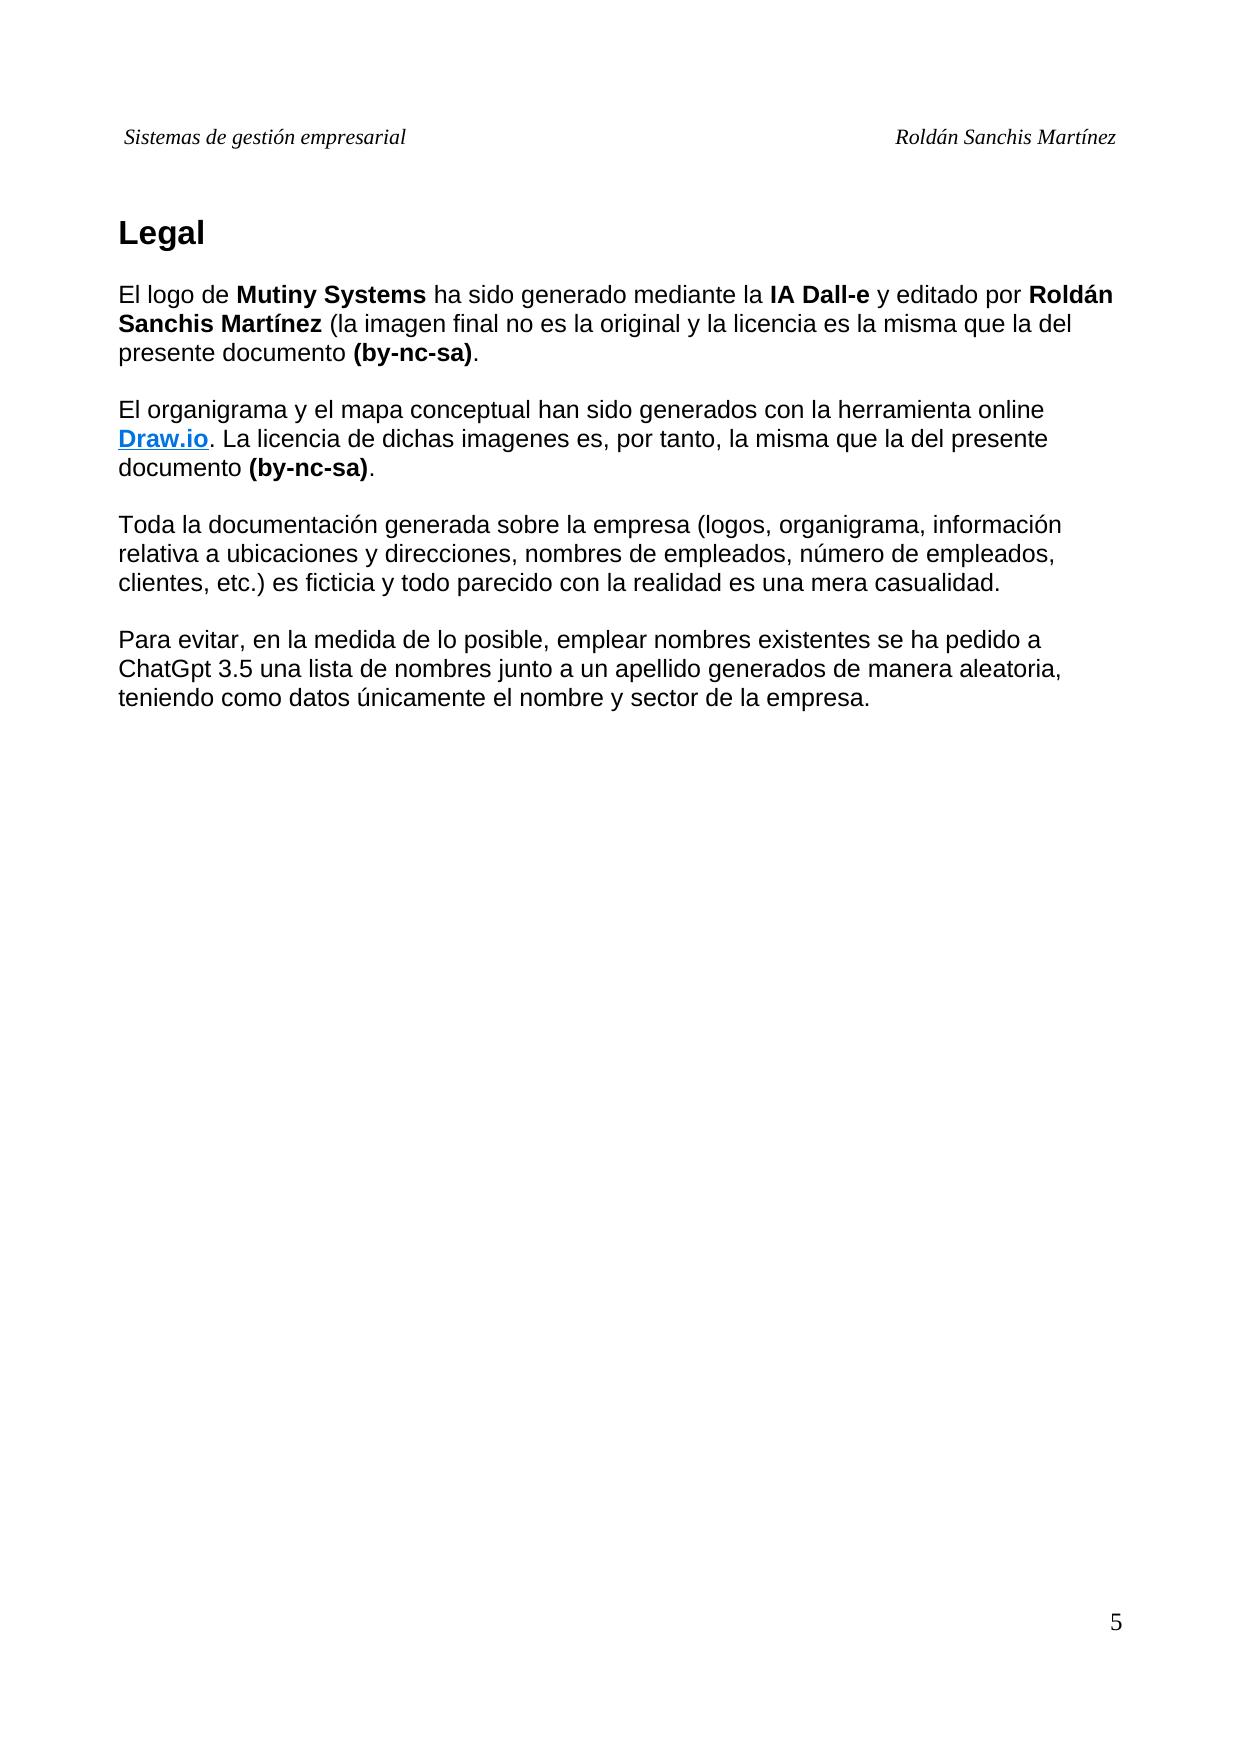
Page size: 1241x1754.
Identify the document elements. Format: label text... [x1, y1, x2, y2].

text Para evitar, en la medida de lo posible, emplear nombres existentes se ha pedido a ChatGpt 3.5 una lista de nombres junto a un apellido generados de manera aleatoria, teniendo como datos únicamente el nombre y sector de la empresa. [118, 625, 1122, 712]
text El logo de Mutiny Systems ha sido generado mediante la IA Dall-e y editado por Roldán Sanchis Martínez (la imagen final no es la original y la licencia es la misma que la del presente documento (by-nc-sa). [118, 280, 1122, 367]
text Legal [118, 213, 1122, 252]
text Toda la documentación generada sobre la empresa (logos, organigrama, información relativa a ubicaciones y direcciones, nombres de empleados, número de empleados, clientes, etc.) es ficticia y todo parecido con la realidad es una mera casualidad. [118, 510, 1122, 597]
text El organigrama y el mapa conceptual han sido generados con la herramienta online Draw.io. La licencia de dichas imagenes es, por tanto, la misma que la del presente documento (by-nc-sa). [118, 395, 1122, 482]
